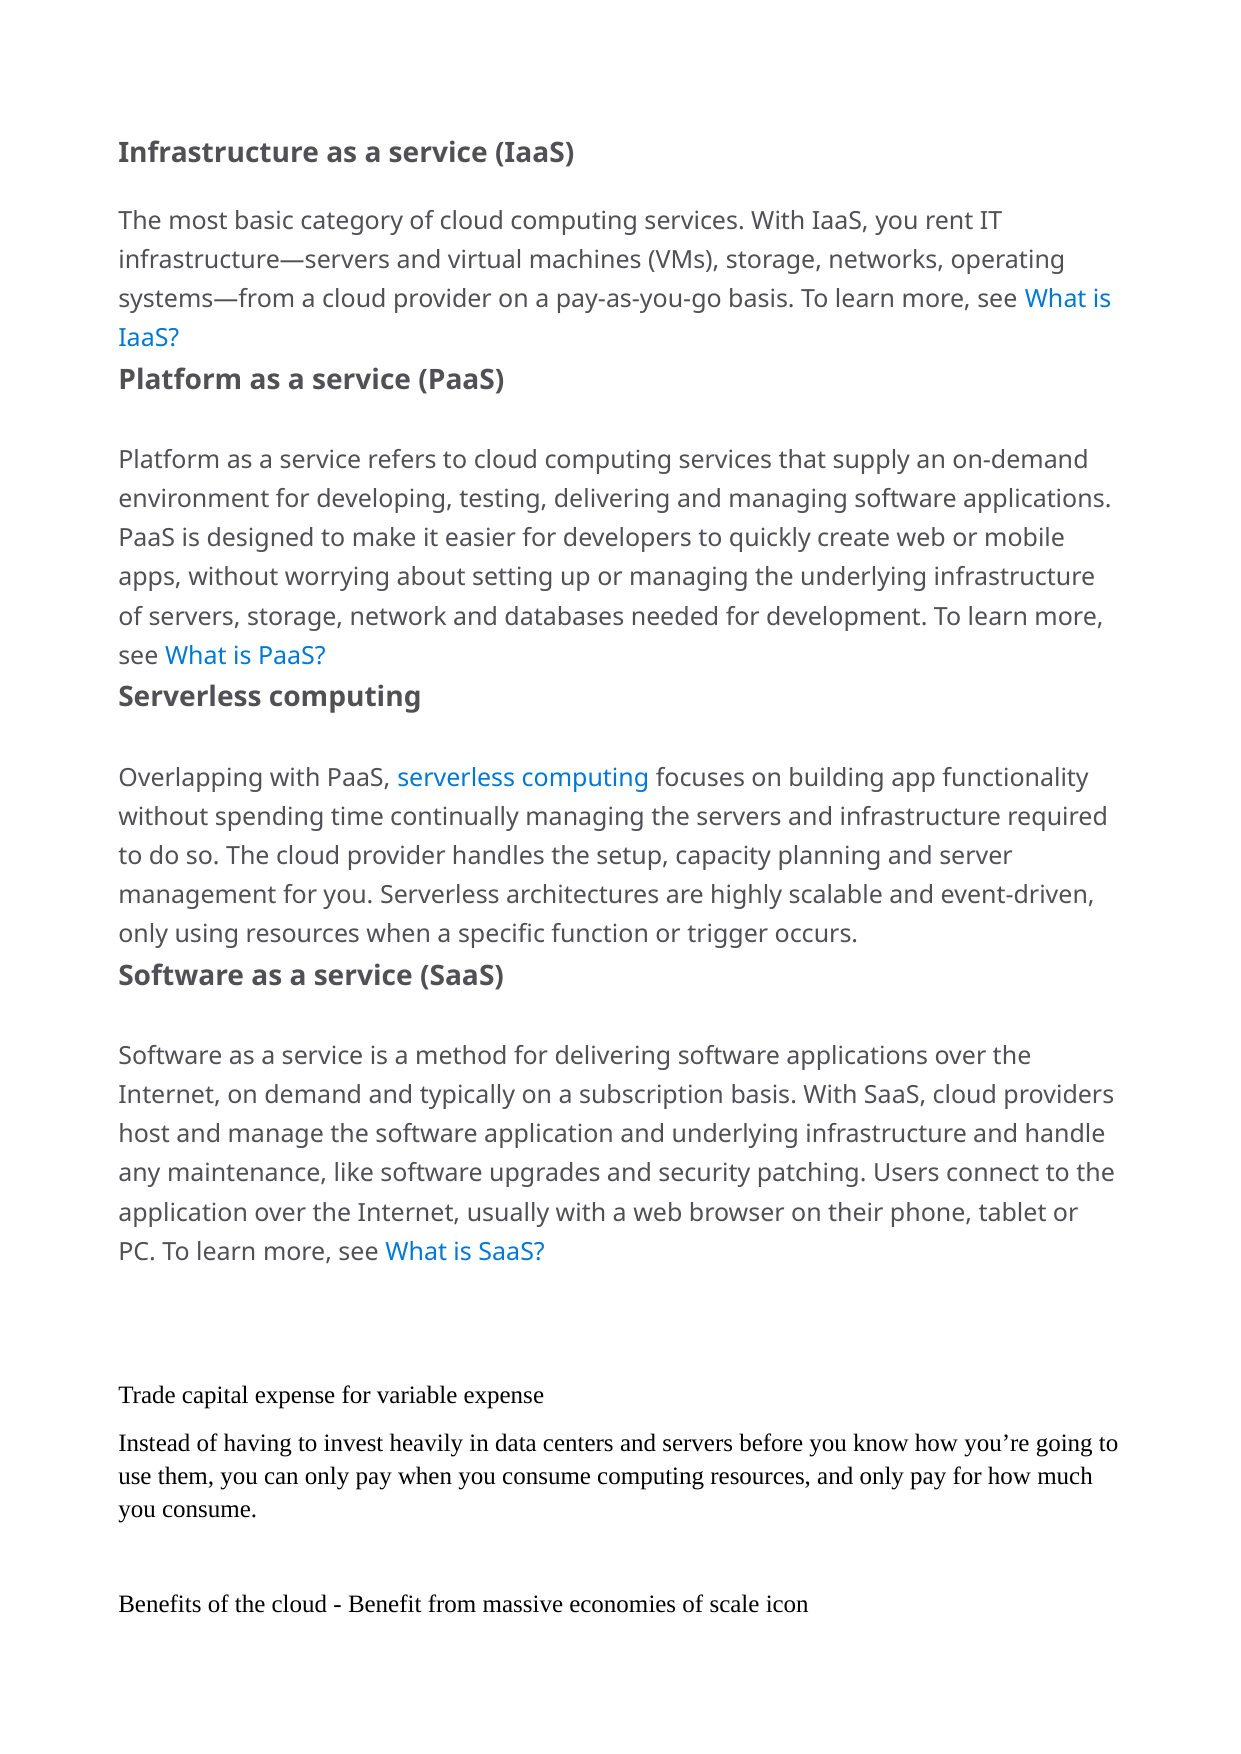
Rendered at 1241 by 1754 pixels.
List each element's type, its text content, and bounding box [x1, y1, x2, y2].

subtitle Software as a service (SaaS) [118, 955, 1122, 993]
text Instead of having to invest heavily in data centers and servers before you know how you’re going to use them, you can only pay when you consume computing resources, and only pay for how much you consume. [118, 1428, 1122, 1522]
text Software as a service is a method for delivering software applications over the Internet, on demand and typically on a subscription basis. With SaaS, cloud providers host and manage the software application and underlying infrastructure and handle any maintenance, like software upgrades and security patching. Users connect to the application over the Internet, usually with a web browser on their phone, tablet or PC. To learn more, see What is SaaS? [118, 1038, 1122, 1267]
subtitle Serverless computing [118, 677, 1122, 715]
text Trade capital expense for variable expense [118, 1380, 1122, 1409]
subtitle Infrastructure as a service (IaaS) [118, 133, 1122, 171]
text Benefits of the cloud - Benefit from massive economies of scale icon [118, 1589, 1122, 1618]
subtitle Platform as a service (PaaS) [118, 359, 1122, 397]
text Overlapping with PaaS, serverless computing focuses on building app functionality without spending time continually managing the servers and infrastructure required to do so. The cloud provider handles the setup, capacity planning and server management for you. Serverless architectures are highly scalable and event-driven, only using resources when a specific function or trigger occurs. [118, 759, 1122, 950]
text The most basic category of cloud computing services. With IaaS, you rent IT infrastructure—servers and virtual machines (VMs), storage, networks, operating systems—from a cloud provider on a pay-as-you-go basis. To learn more, see What is IaaS? [118, 202, 1122, 354]
text Platform as a service refers to cloud computing services that supply an on-demand environment for developing, testing, delivering and managing software applications. PaaS is designed to make it easier for developers to quickly create web or mobile apps, without worrying about setting up or managing the underlying infrastructure of servers, storage, network and databases needed for development. To learn more, see What is PaaS? [118, 442, 1122, 671]
